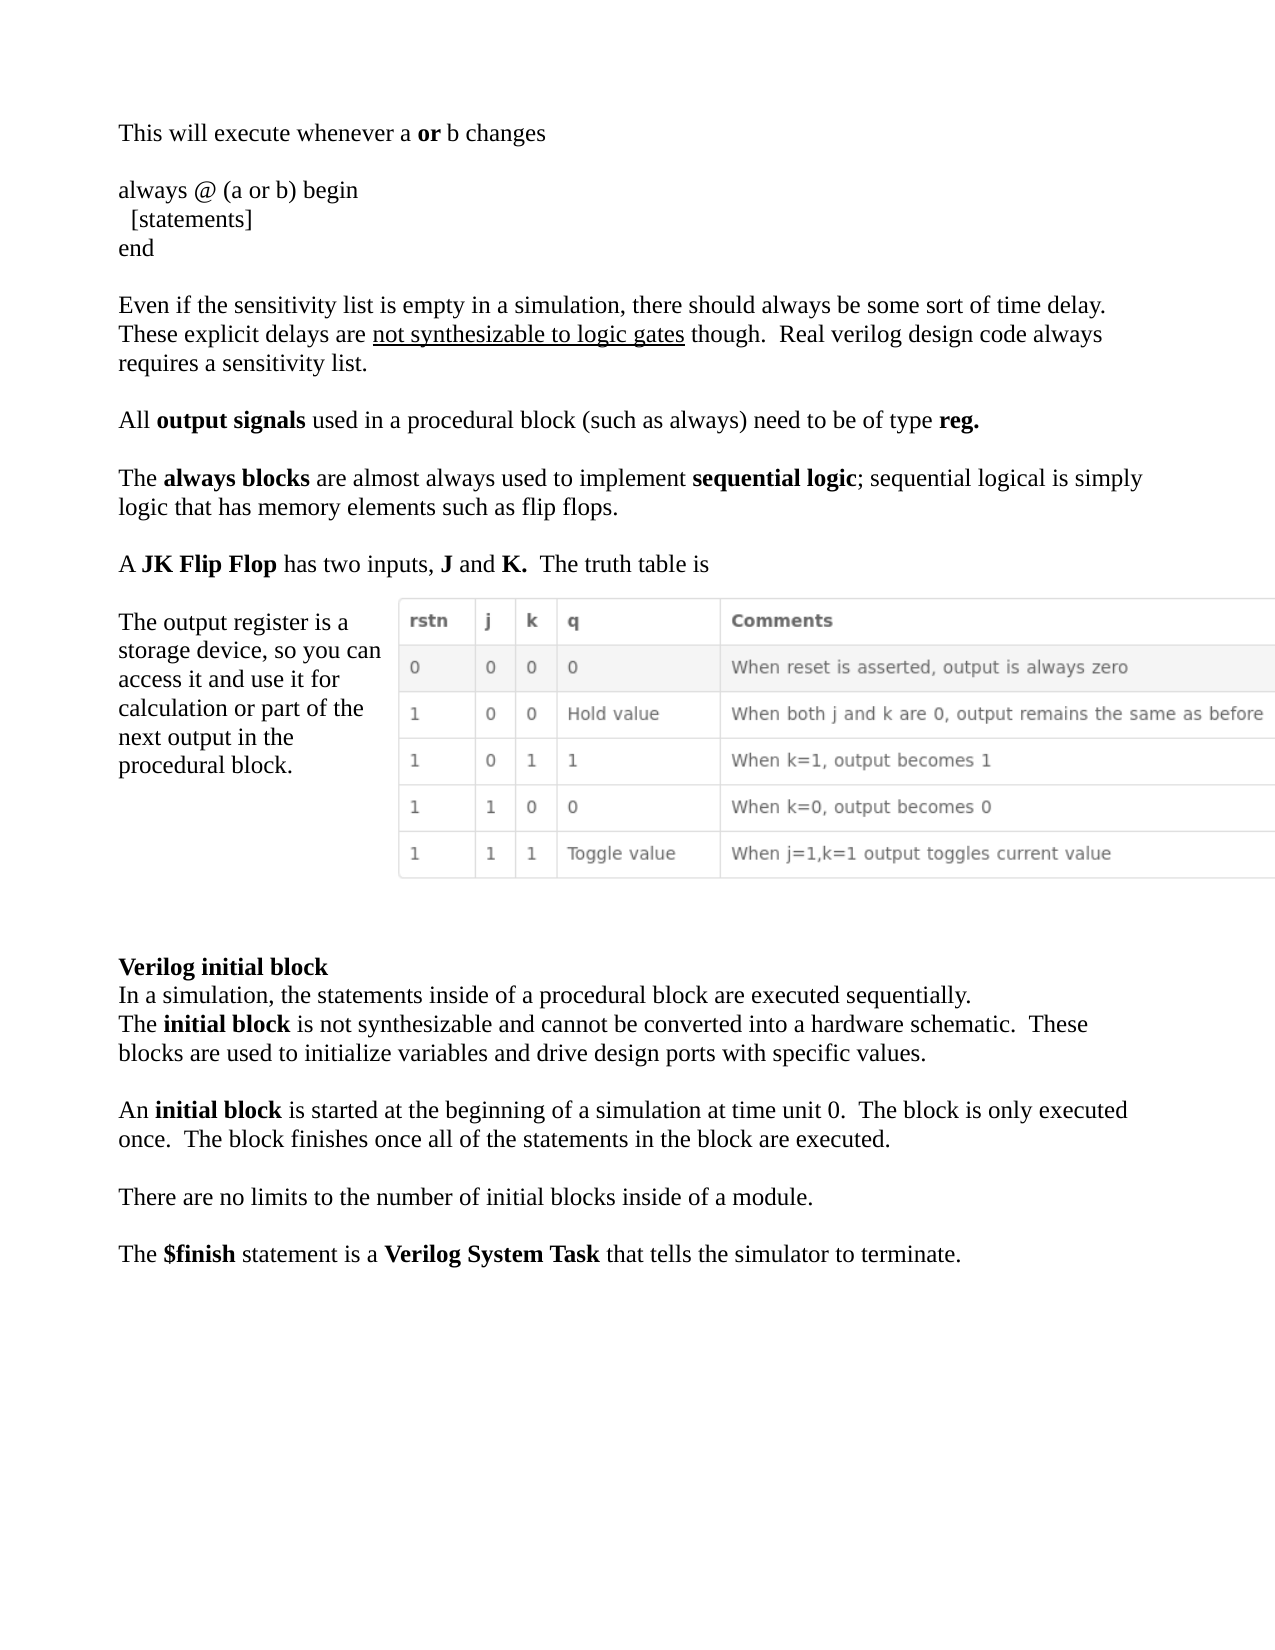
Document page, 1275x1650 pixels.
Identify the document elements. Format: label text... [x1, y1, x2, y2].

text This will execute whenever a or b changes [118, 118, 1157, 147]
text An initial block is started at the beginning of a simulation at time unit 0. The block is only executed once. The block finishes once all of the statements in the block are executed. [118, 1096, 1157, 1153]
text always @ (a or b) begin [118, 176, 1157, 204]
text end [118, 233, 1157, 262]
text The always blocks are almost always used to implement sequential logic; sequential logical is simply logic that has memory elements such as flip flops. [118, 463, 1157, 521]
text There are no limits to the number of initial blocks inside of a module. [118, 1182, 1157, 1211]
text All output signals used in a procedural block (such as always) need to be of type reg. [118, 406, 1157, 434]
text The initial block is not synthesizable and cannot be converted into a hardware schematic. These blocks are used to initialize variables and drive design ports with specific values. [118, 1009, 1157, 1067]
text The output register is a storage device, so you can access it and use it for calculation or part of the next output in the procedural block. [118, 607, 392, 779]
text Even if the sensitivity list is empty in a simulation, there should always be some sort of time delay. These explicit delays are not synthesizable to logic gates though. Real verilog design code always requires a sensitivity list. [118, 291, 1157, 377]
text In a simulation, the statements inside of a procedural block are executed sequentially. [118, 981, 1157, 1009]
text The $finish statement is a Verilog System Task that tells the simulator to terminate. [118, 1239, 1157, 1268]
text [statements] [118, 204, 1157, 233]
text A JK Flip Flop has two inputs, J and K. The truth table is [118, 549, 1157, 578]
picture [392, 588, 1275, 890]
text Verilog initial block [118, 952, 1157, 981]
